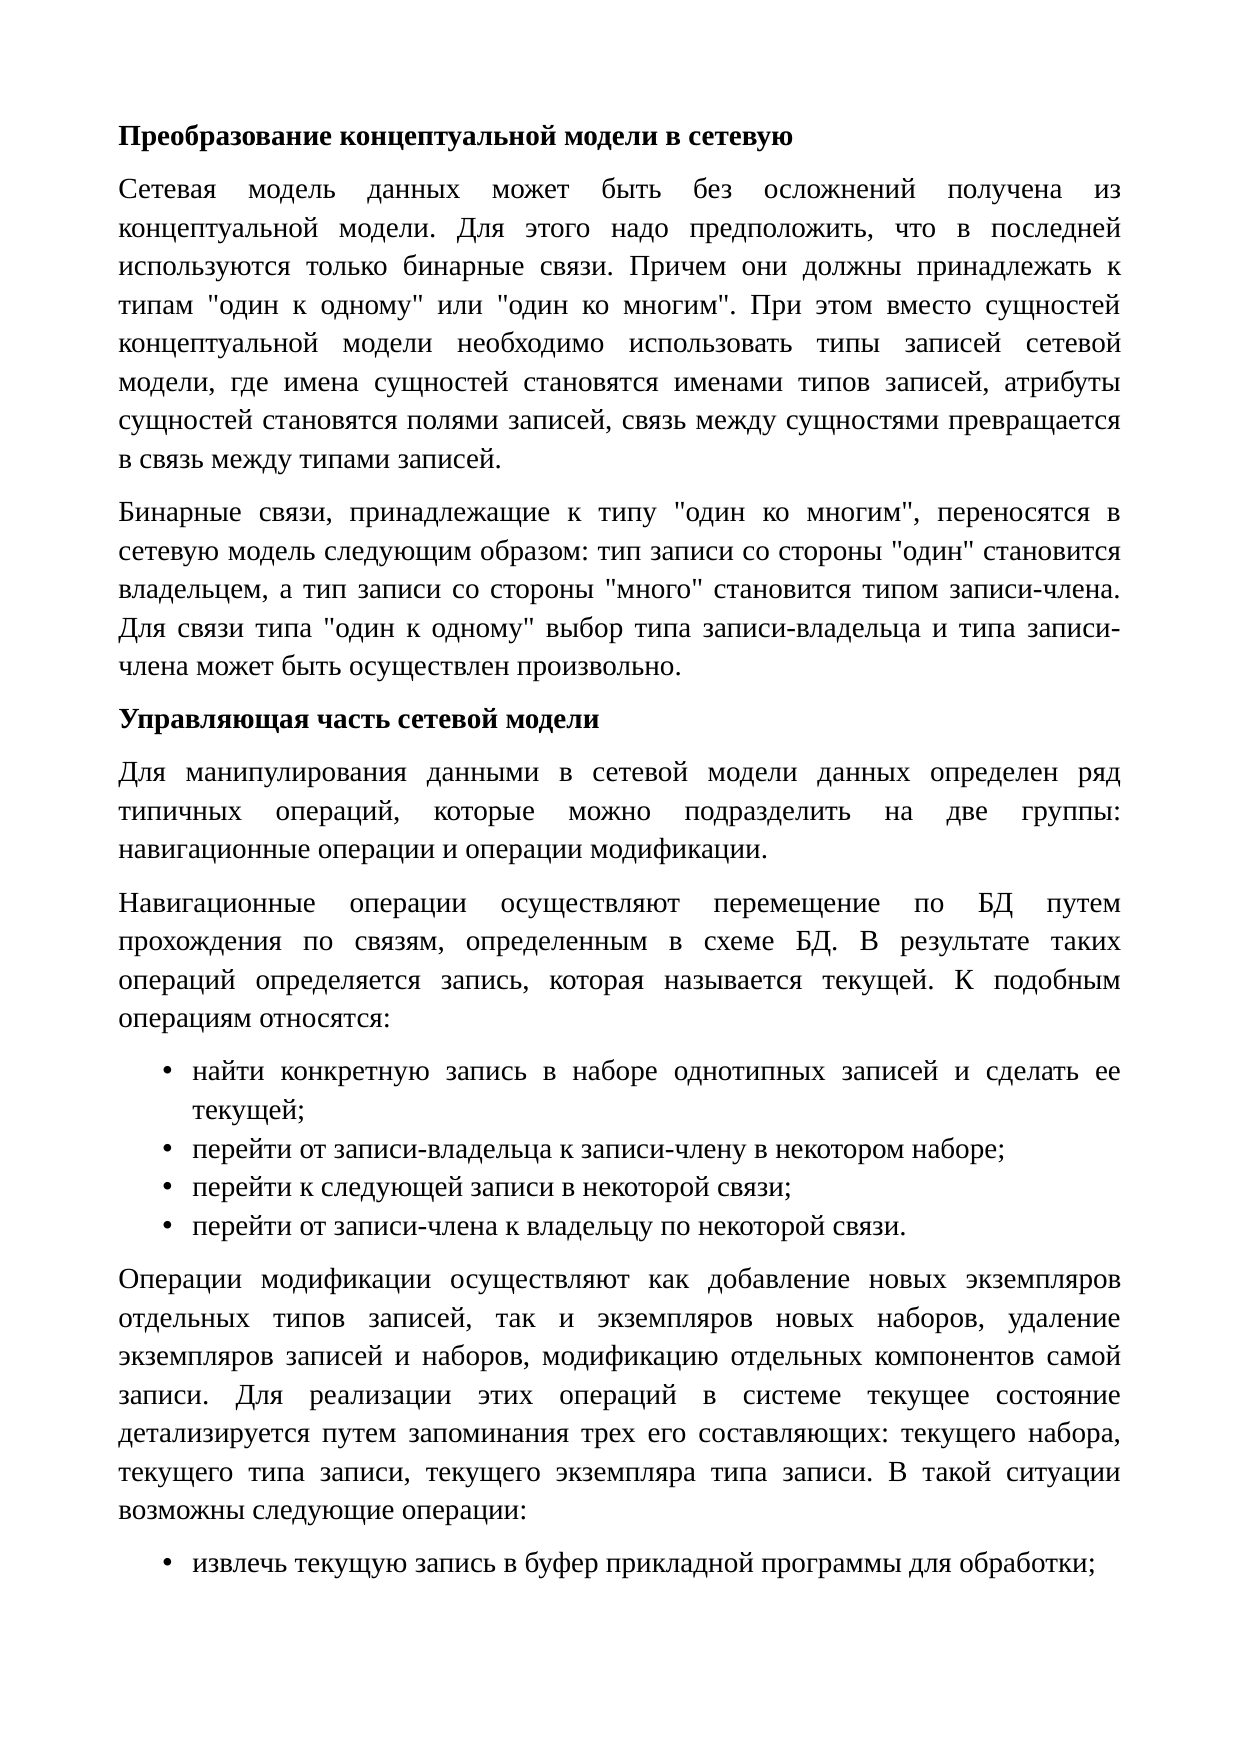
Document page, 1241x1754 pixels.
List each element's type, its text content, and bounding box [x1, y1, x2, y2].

list перейти от записи-владельца к записи-члену в некотором наборе; [162, 1131, 1122, 1164]
text Для манипулирования данными в сетевой модели данных определен ряд типичных операций, которые можно подразделить на две группы: навигационные операции и операции модификации. [118, 754, 1122, 865]
text Преобразование концептуальной модели в сетевую [118, 118, 1122, 152]
text Бинарные связи, принадлежащие к типу "один ко многим", переносятся в сетевую модель следующим образом: тип записи со стороны "один" становится владельцем, а тип записи со стороны "много" становится типом записи-члена. Для связи типа "один к одному" выбор типа записи-владельца и типа записи-члена может быть осуществлен произвольно. [118, 494, 1122, 682]
text Управляющая часть сетевой модели [118, 701, 1122, 735]
text Навигационные операции осуществляют перемещение по БД путем прохождения по связям, определенным в схеме БД. В результате таких операций определяется запись, которая называется текущей. К подобным операциям относятся: [118, 885, 1122, 1034]
list найти конкретную запись в наборе однотипных записей и сделать ее текущей; [162, 1053, 1122, 1126]
list перейти от записи-члена к владельцу по некоторой связи. [162, 1208, 1122, 1242]
text Операции модификации осуществляют как добавление новых экземпляров отдельных типов записей, так и экземпляров новых наборов, удаление экземпляров записей и наборов, модификацию отдельных компонентов самой записи. Для реализации этих операций в системе текущее состояние детализируется путем запоминания трех его составляющих: текущего набора, текущего типа записи, текущего экземпляра типа записи. В такой ситуации возможны следующие операции: [118, 1261, 1122, 1526]
list извлечь текущую запись в буфер прикладной программы для обработки; [162, 1546, 1122, 1579]
list перейти к следующей записи в некоторой связи; [162, 1169, 1122, 1203]
text Сетевая модель данных может быть без осложнений получена из концептуальной модели. Для этого надо предположить, что в последней используются только бинарные связи. Причем они должны принадлежать к типам "один к одному" или "один ко многим". При этом вместо сущностей концептуальной модели необходимо использовать типы записей сетевой модели, где имена сущностей становятся именами типов записей, атрибуты сущностей становятся полями записей, связь между сущностями превращается в связь между типами записей. [118, 171, 1122, 474]
